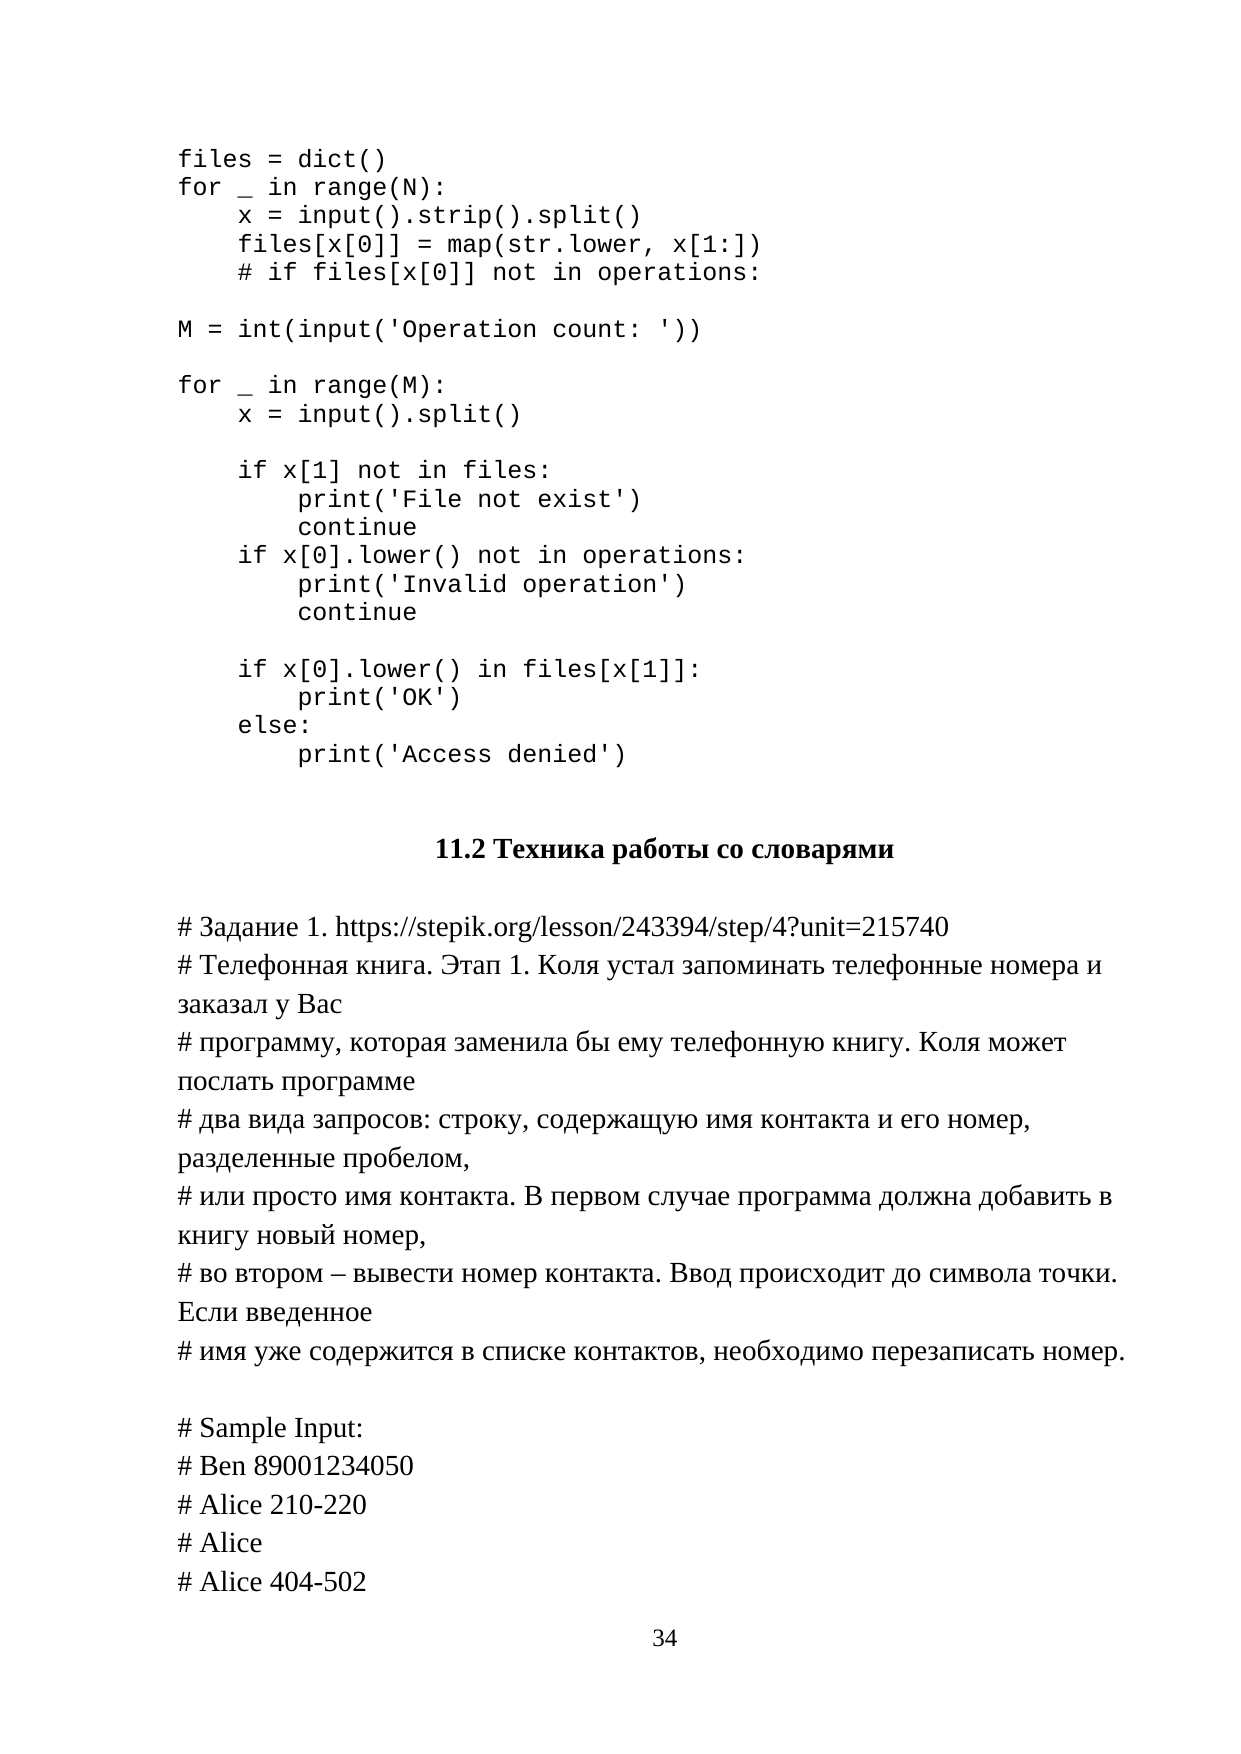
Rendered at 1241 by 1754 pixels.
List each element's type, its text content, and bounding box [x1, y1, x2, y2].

subtitle 11.2 Техника работы со словарями [177, 832, 1152, 865]
text # Ben 89001234050 [177, 1448, 1152, 1482]
text print('OK') [177, 685, 1152, 713]
text print('File not exist') [177, 486, 1152, 515]
text # имя уже содержится в списке контактов, необходимо перезаписать номер. [177, 1333, 1152, 1366]
text if x[1] not in files: [177, 458, 1152, 486]
text # программу, которая заменила бы ему телефонную книгу. Коля может послать программе [177, 1024, 1152, 1096]
text x = input().split() [177, 401, 1152, 430]
text x = input().strip().split() [177, 203, 1152, 231]
text print('Invalid operation') [177, 571, 1152, 600]
text continue [177, 600, 1152, 628]
text # два вида запросов: строку, содержащую имя контакта и его номер, разделенные пробелом, [177, 1101, 1152, 1173]
text # Sample Input: [177, 1410, 1152, 1443]
text if x[0].lower() not in operations: [177, 543, 1152, 571]
text continue [177, 515, 1152, 543]
text # Задание 1. https://stepik.org/lesson/243394/step/4?unit=215740 [177, 909, 1152, 942]
text M = int(input('Operation count: ')) [177, 316, 1152, 345]
text # Alice 404-502 [177, 1564, 1152, 1597]
text # if files[x[0]] not in operations: [177, 260, 1152, 288]
text # Alice 210-220 [177, 1487, 1152, 1520]
text # во втором – вывести номер контакта. Ввод происходит до символа точки. Если введенное [177, 1256, 1152, 1328]
text for _ in range(M): [177, 373, 1152, 401]
text if x[0].lower() in files[x[1]]: [177, 656, 1152, 685]
text # Alice [177, 1525, 1152, 1559]
text else: [177, 713, 1152, 741]
text print('Access denied') [177, 741, 1152, 770]
text # Телефонная книга. Этап 1. Коля устал запоминать телефонные номера и заказал у Вас [177, 947, 1152, 1019]
text files[x[0]] = map(str.lower, x[1:]) [177, 231, 1152, 260]
text files = dict() [177, 146, 1152, 175]
text # или просто имя контакта. В первом случае программа должна добавить в книгу новый номер, [177, 1178, 1152, 1251]
text for _ in range(N): [177, 175, 1152, 203]
